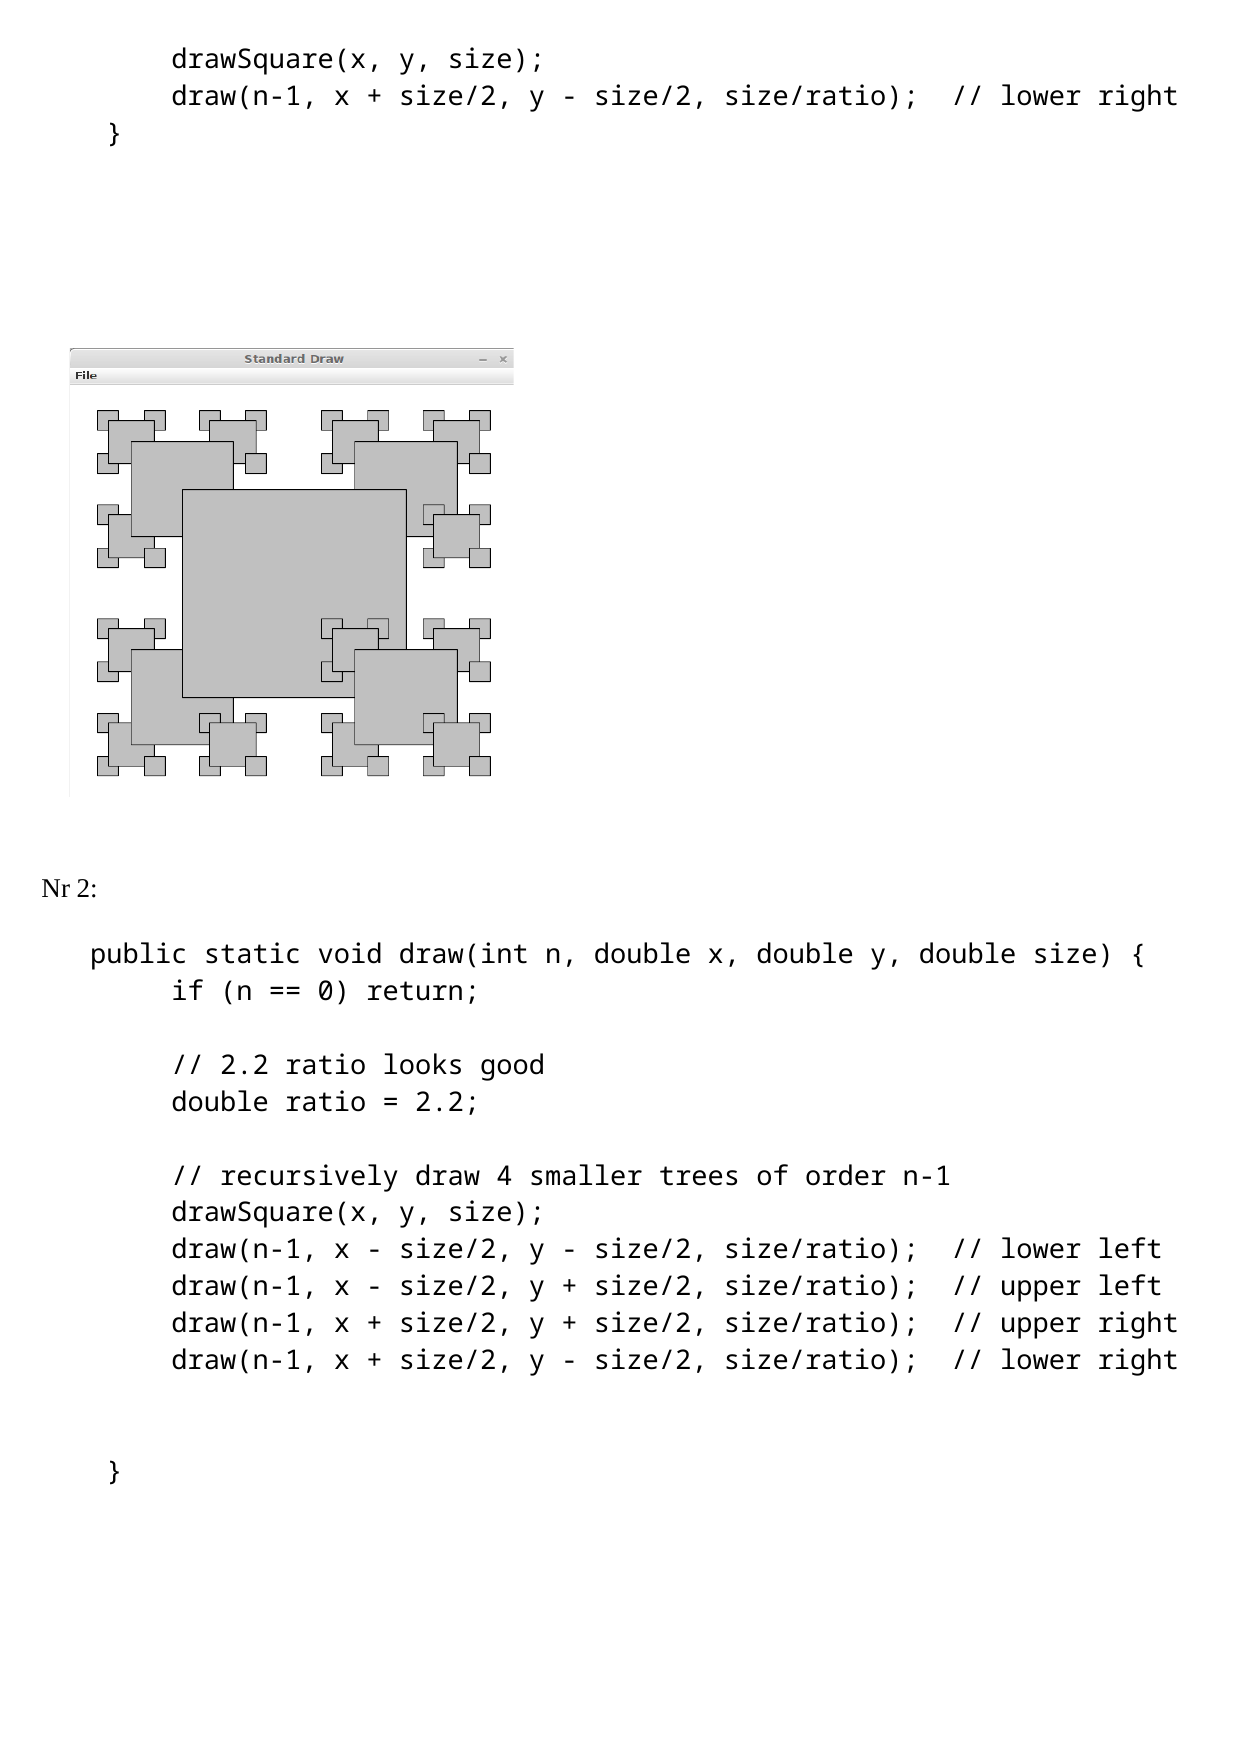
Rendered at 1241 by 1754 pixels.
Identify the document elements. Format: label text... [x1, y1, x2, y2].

text draw(n-1, x + size/2, y + size/2, size/ratio); // upper right [41, 1303, 1207, 1340]
text if (n == 0) return; [41, 972, 1207, 1008]
text double ratio = 2.2; [41, 1082, 1207, 1119]
text drawSquare(x, y, size); [41, 1193, 1207, 1230]
text draw(n-1, x - size/2, y + size/2, size/ratio); // upper left [41, 1267, 1207, 1303]
text // recursively draw 4 smaller trees of order n-1 [41, 1156, 1207, 1193]
text // 2.2 ratio looks good [41, 1045, 1207, 1082]
text draw(n-1, x + size/2, y - size/2, size/ratio); // lower right [41, 1340, 1207, 1377]
text public static void draw(int n, double x, double y, double size) { [41, 935, 1207, 972]
text } [41, 113, 1207, 150]
text draw(n-1, x - size/2, y - size/2, size/ratio); // lower left [41, 1230, 1207, 1267]
text Nr 2: [41, 872, 1207, 904]
text drawSquare(x, y, size); [41, 40, 1207, 77]
text draw(n-1, x + size/2, y - size/2, size/ratio); // lower right [41, 77, 1207, 113]
text } [41, 1451, 1207, 1488]
picture [69, 348, 514, 797]
